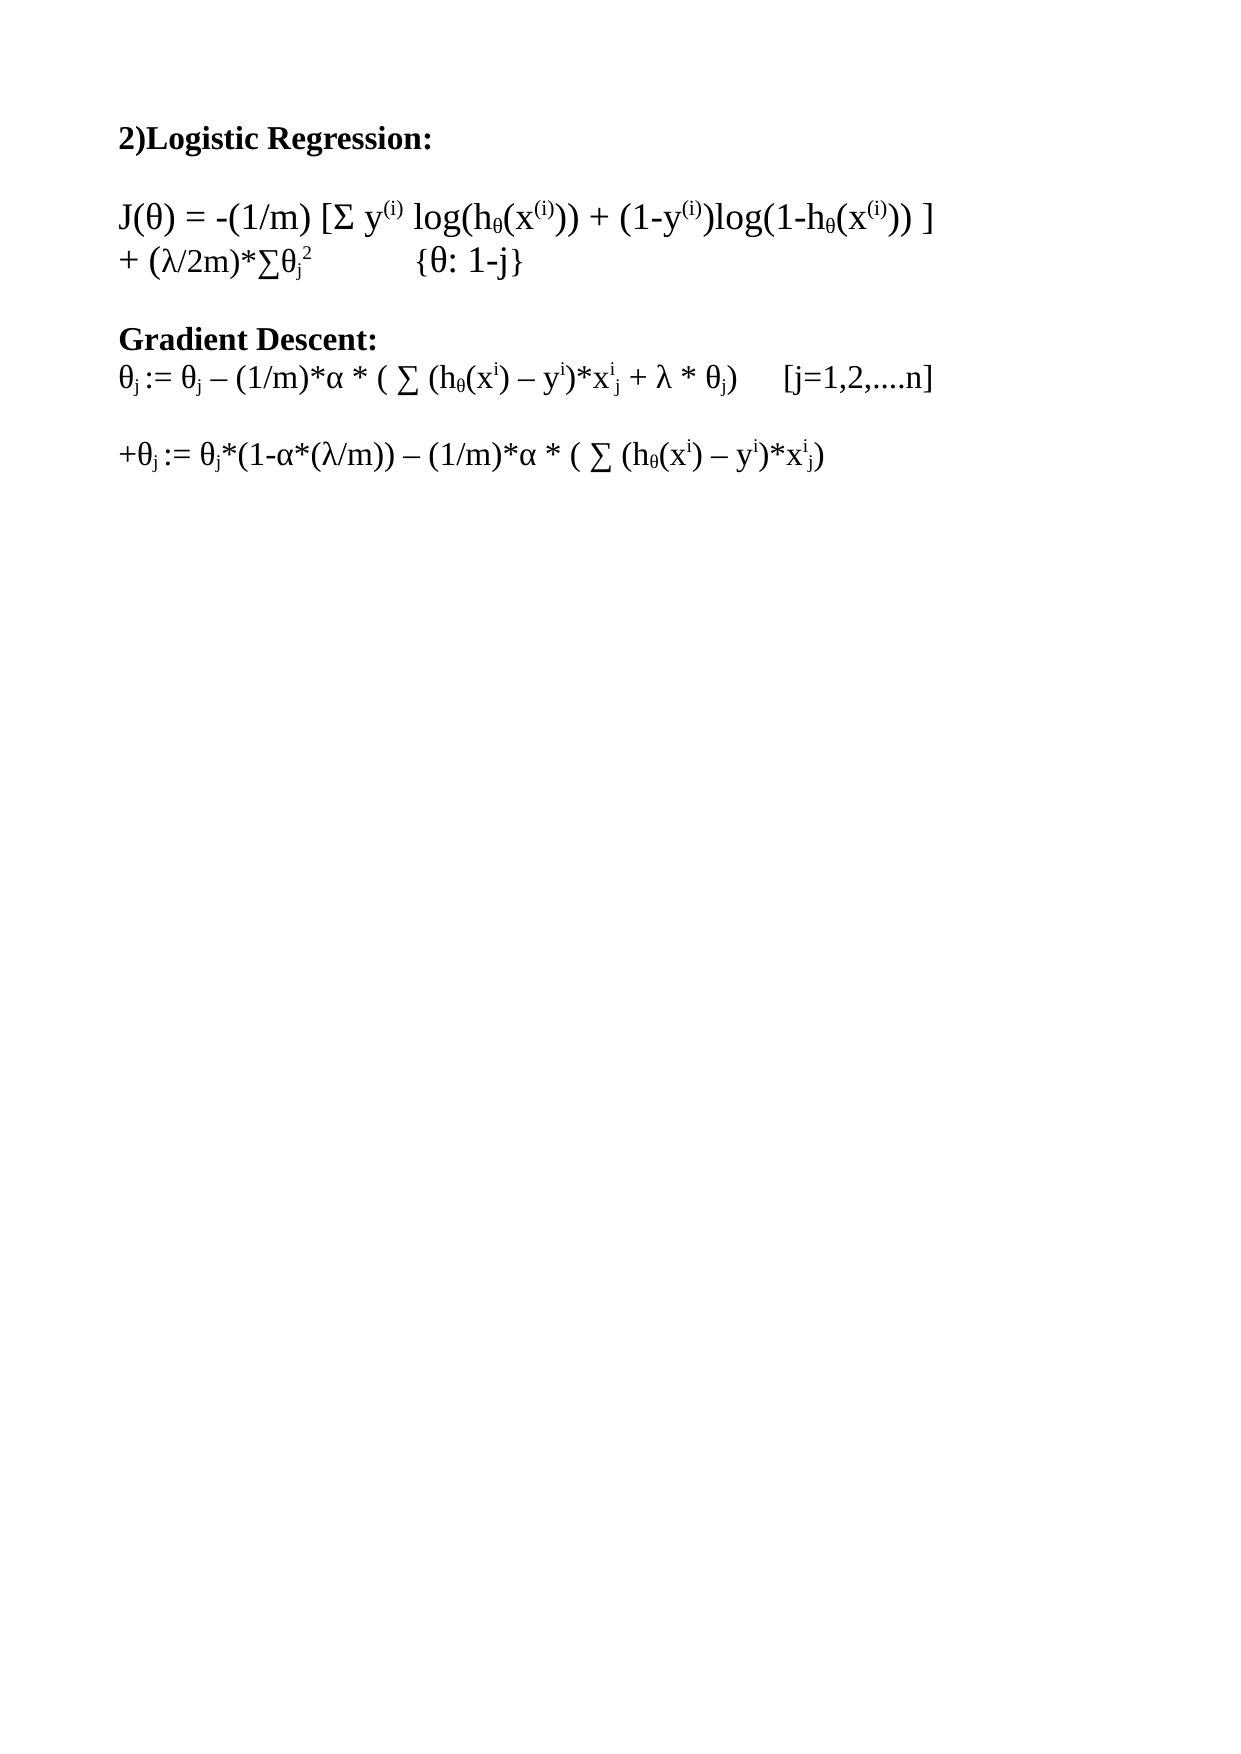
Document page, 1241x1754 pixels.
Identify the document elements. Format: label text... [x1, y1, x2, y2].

text J(θ) = -(1/m) [Σ y(i) log(hθ(x(i))) + (1-y(i))log(1-hθ(x(i))) ] [118, 195, 1122, 238]
text θj := θj – (1/m)*α * ( ∑ (hθ(xi) – yi)*xij + λ * θj) [j=1,2,....n] [118, 358, 1122, 396]
text +θj := θj*(1-α*(λ/m)) – (1/m)*α * ( ∑ (hθ(xi) – yi)*xij) [118, 434, 1122, 473]
text 2)Logistic Regression: [118, 118, 1122, 156]
text + (λ/2m)*∑θj2 {θ: 1-j} [118, 238, 1122, 281]
text Gradient Descent: [118, 319, 1122, 358]
